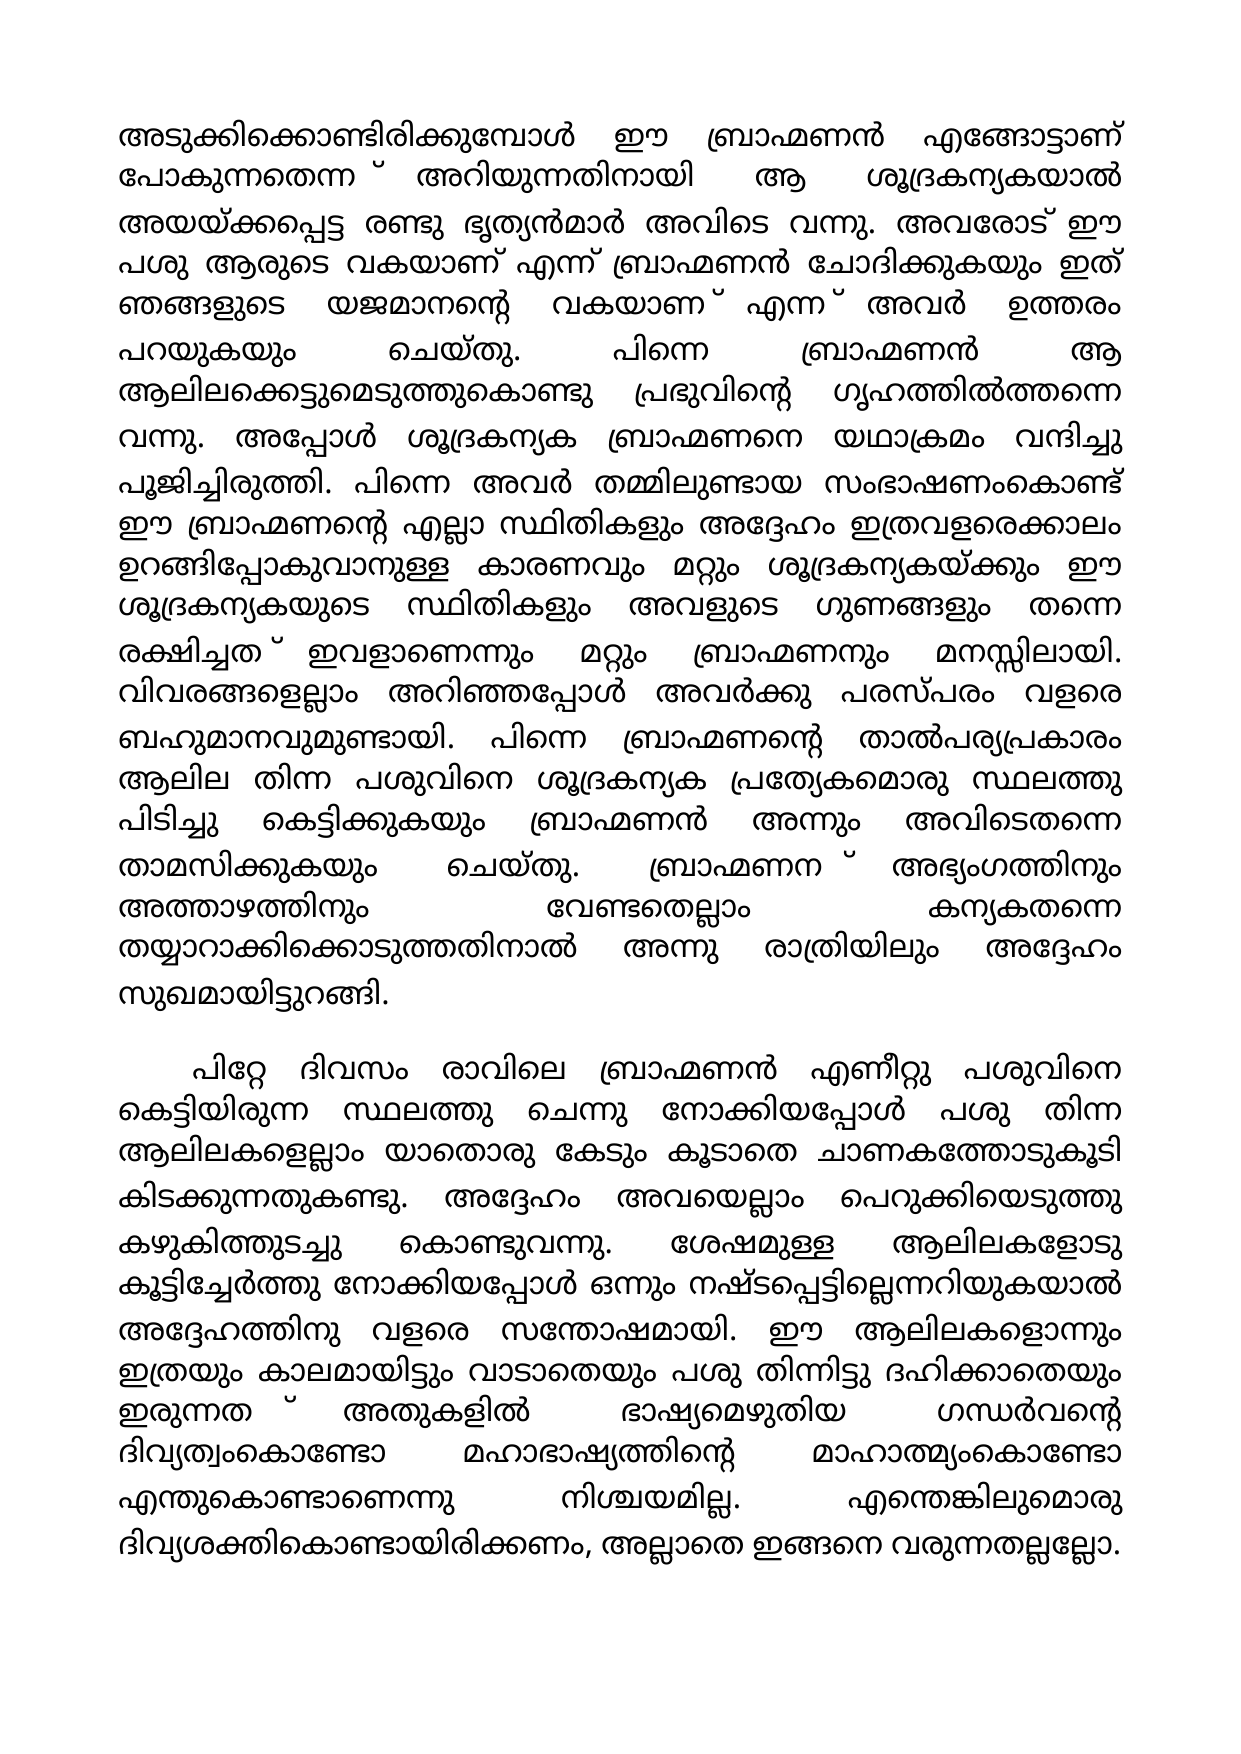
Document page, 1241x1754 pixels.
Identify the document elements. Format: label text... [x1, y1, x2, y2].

text അടുക്കിക്കൊണ്ടിരിക്കുമ്പോൾ ഈ ബ്രാഹ്മണൻ എങ്ങോട്ടാണ് പോകുന്നതെന്ന് അറിയുന്നതിനായി ആ ശൂദ്രകന്യകയാൽ അയയ്ക്കപ്പെട്ട രണ്ടു ഭൃത്യൻമാർ അവിടെ വന്നു. അവരോട് ഈ പശു ആരുടെ വകയാണ് എന്ന് ബ്രാഹ്മണൻ ചോദിക്കുകയും ഇത് ഞങ്ങളുടെ യജമാനന്റെ വകയാണ് എന്ന് അവർ ഉത്തരം പറയുകയും ചെയ്തു. പിന്നെ ബ്രാഹ്മണൻ ആ ആലിലക്കെട്ടുമെടുത്തുകൊണ്ടു പ്രഭുവിന്റെ ഗൃഹത്തിൽത്തന്നെ വന്നു. അപ്പോൾ ശൂദ്രകന്യക ബ്രാഹ്മണനെ യഥാക്രമം വന്ദിച്ചു പൂജിച്ചിരുത്തി. പിന്നെ അവർ തമ്മിലുണ്ടായ സംഭാ‌ഷണംകൊണ്ട് ഈ ബ്രാഹ്മണന്റെ എല്ലാ സ്ഥിതികളും അദ്ദേഹം ഇത്രവളരെക്കാലം ഉറങ്ങിപ്പോകുവാനുള്ള കാരണവും മറ്റും ശൂദ്രകന്യകയ്ക്കും ഈ ശൂദ്രകന്യകയുടെ സ്ഥിതികളും അവളുടെ ഗുണങ്ങളും തന്നെ രക്ഷിച്ചത് ഇവളാണെന്നും മറ്റും ബ്രാഹ്മണനും മനസ്സിലായി. വിവരങ്ങളെല്ലാം അറിഞ്ഞപ്പോൾ അവർക്കു പരസ്പരം വളരെ ബഹുമാനവുമുണ്ടായി. പിന്നെ ബ്രാഹ്മണന്റെ താൽപര്യപ്രകാരം ആലില തിന്ന പശുവിനെ ശൂദ്രകന്യക പ്രത്യേകമൊരു സ്ഥലത്തു പിടിച്ചു കെട്ടിക്കുകയും ബ്രാഹ്മണൻ അന്നും അവിടെതന്നെ താമസിക്കുകയും ചെയ്തു. ബ്രാഹ്മണന് അഭ്യംഗത്തിനും അത്താഴത്തിനും വേണ്ടതെല്ലാം കന്യകതന്നെ തയ്യാറാക്കിക്കൊടുത്തതിനാൽ അന്നു രാത്രിയിലും അദ്ദേഹം സുഖമായിട്ടുറങ്ങി. [118, 118, 1122, 1017]
text പിറ്റേ ദിവസം രാവിലെ ബ്രാഹ്മണൻ എണീറ്റു പശുവിനെ കെട്ടിയിരുന്ന സ്ഥലത്തു ചെന്നു നോക്കിയപ്പോൾ പശു തിന്ന ആലിലകളെല്ലാം യാതൊരു കേടും കൂടാതെ ചാണകത്തോടുകൂടി കിടക്കുന്നതുകണ്ടു. അദ്ദേഹം അവയെല്ലാം പെറുക്കിയെടുത്തു കഴുകിത്തുടച്ചു കൊണ്ടുവന്നു. ശേ‌ഷമുള്ള ആലിലകളോടു കൂട്ടിച്ചേർത്തു നോക്കിയപ്പോൾ ഒന്നും നഷ്ടപ്പെട്ടില്ലെന്നറിയുകയാൽ അദ്ദേഹത്തിനു വളരെ സന്തോ‌ഷമായി. ഈ ആലിലകളൊന്നും ഇത്രയും കാലമായിട്ടും വാടാതെയും പശു തിന്നിട്ടു ദഹിക്കാതെയും ഇരുന്നത് അതുകളിൽ ഭാ‌ഷ്യമെഴുതിയ ഗന്ധർവന്റെ ദിവ്യത്വംകൊണ്ടോ മഹാഭാ‌ഷ്യത്തിന്റെ മാഹാത്മ്യംകൊണ്ടോ എന്തുകൊണ്ടാണെന്നു നിശ്ചയമില്ല. എന്തെങ്കിലുമൊരു ദിവ്യശക്തികൊണ്ടായിരിക്കണം, അല്ലാതെ ഇങ്ങനെ വരുന്നതല്ലല്ലോ. [118, 1046, 1122, 1567]
